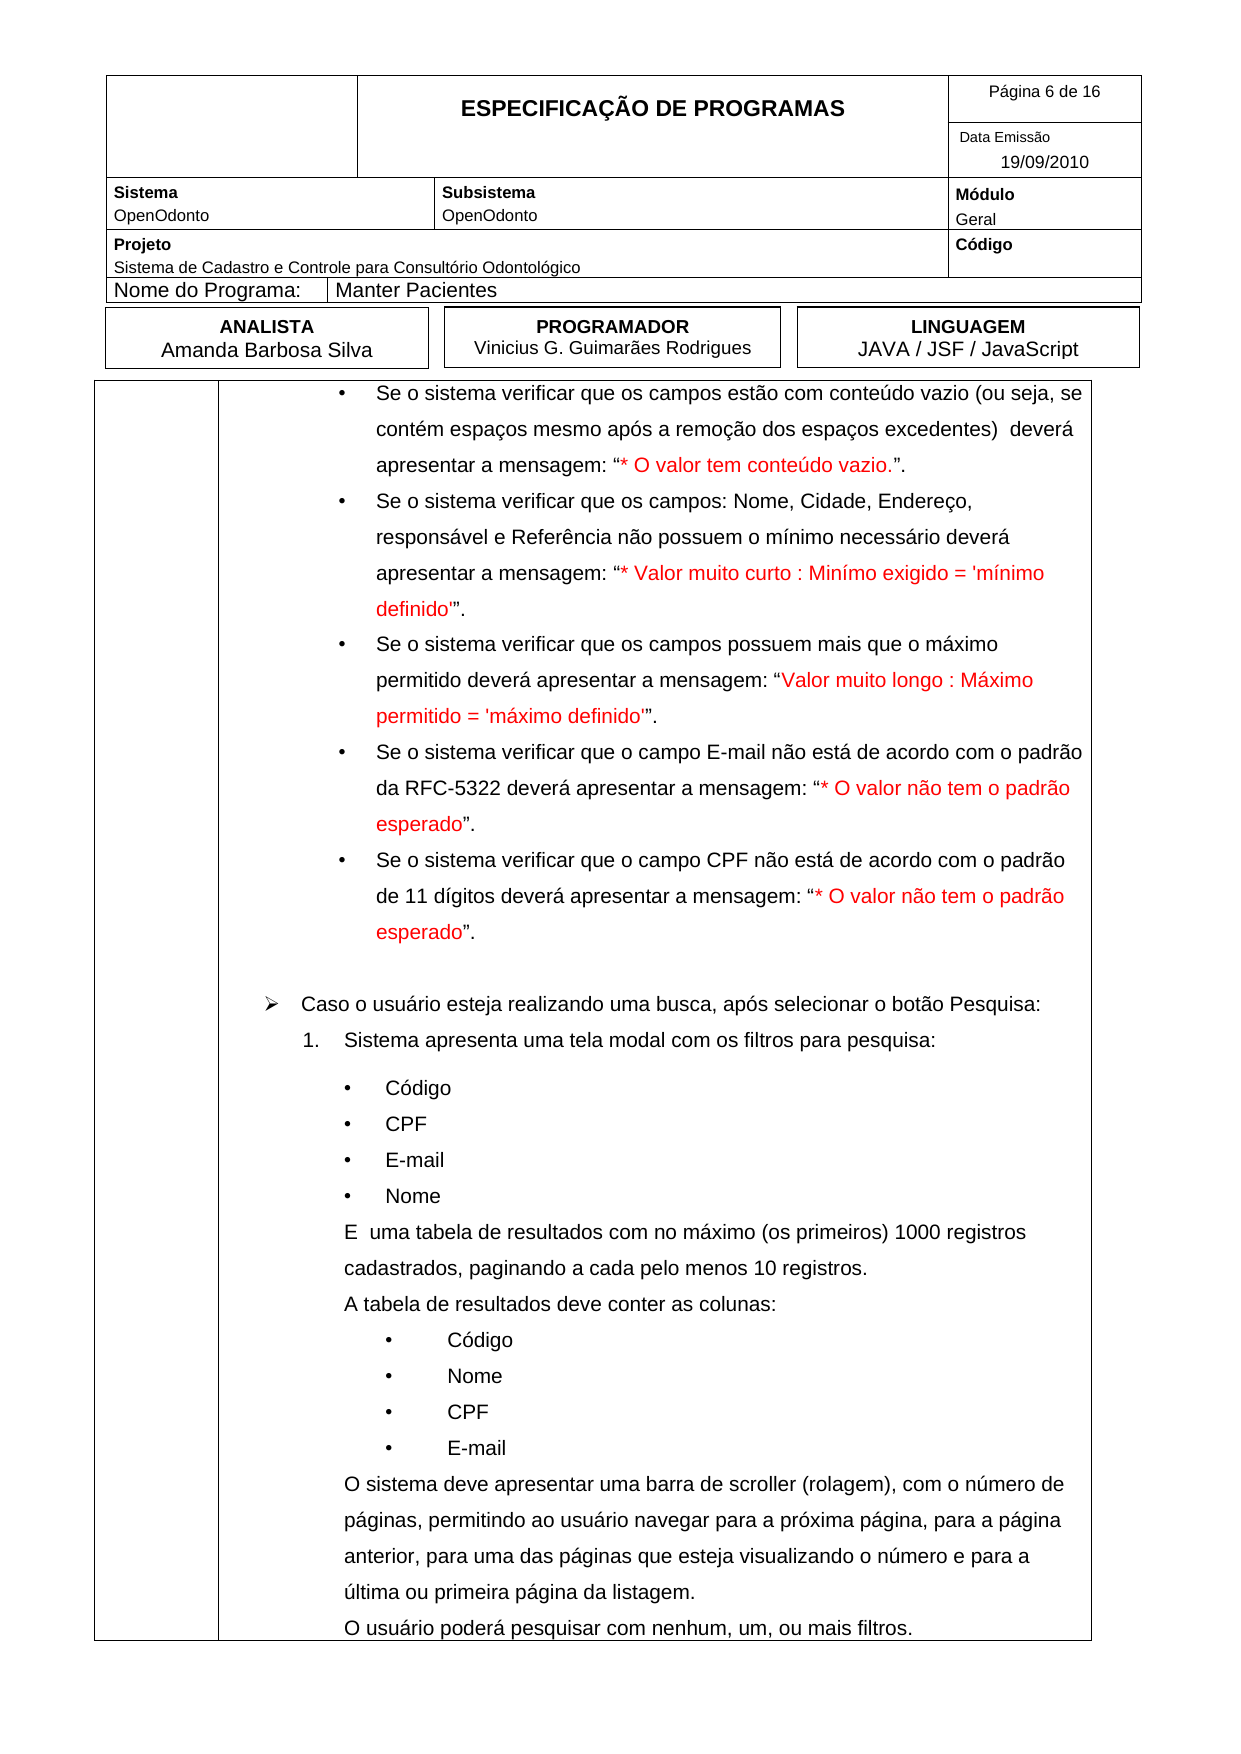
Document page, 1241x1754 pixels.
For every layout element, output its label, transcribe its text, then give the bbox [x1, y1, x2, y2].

table_header Apresentar ao usuário a tela de cadastro de pacientes. Usuário. Tela principal – menu Cadastro – Paciente Fluxos Principais Obs. O Código do cadastro só será gerado após a inserção e não poderá ser alterado. Sistema apresenta a tela de cadastro de paciente com os campos: Código ( autoincremento gerado automaticamente pelo sistema) – campo inabilitado para edição Nome (campo livre obrigatório) – possui no mínimo 5 e no máximo 100 caracteres CPF (campo livre obrigatório) – máscara de CPF ___.___.___-__ Data Início Tratamento (campo onde o usuário poderá selecionar a data a partir de um mini calendário autoexplicativo apresentado ao lado do campo) – o usuário poderá abrir o calendário clicando no campo ou no ícone que o representa Esses campos são gerais e serão apresentados independentemente da aba que o usuário esteja. Na aba Principal serão apresentados os campos: Estado (combo box com registros de estados brasileiros de acordo com a tabela do IBGE) Cidade (campo livre) – no máximo 45 caracteres, quando preenchido no mínimo 3 caracteres. Endereço (campo livre) – no máximo 150 caracteres, quando preenchido no mínimo 4 caracteres. Responsável (campo livre) – no máximo 150 caracteres, quando preenchido no mínimo 4 caracteres. E-mail (campo livre) – validação do E-mail feita de acordo com a RFC-5322 principalmente na seção 3.4.1 e RFC-5321 (ex.: joao@exemplo.com) – no máximo 45 caracteres Referência (Quem indicou) (campo livre) – no máximo 150 caracteres, quando preenchido no mínimo 4 caracteres. Data Término Tratamento Data Retorno Data Nascimento Observação (área de texto livre) – no máximo 500 caracteres Aba Fone/Contato (verificar especificação de programa de manter telefone). Aba Odontograma (verificar especificação de programa de manter odontograma). Na aba Ficha Anamnese o usuário poderá preencher ao questionário que apresenta a saúde, particularidades, experiências anteriores em saúde e tratamentos do paciente (a ficha de anamnese está em anexo). Repostas SIM ou NÃO serão apresentadas como check boxes. Os outros campos são considerados de texto livre. Aba planajemanto (verificar especificação de programa de manter planejamento). Fluxo Alternativo – Usuário não está logado no sistema Usuário clica na tela principal no menu Cadastro – Paciente. O sistema deverá filtrar as requisiões de URL que contenham /cadastro/... verificando a autenticação do usuário. Caso o usuário esteja autenticado, a requisição prossegue normalmente. Caso o usuário não esteja autenticado, o sistema redireciona para tela de login, e após a autenticação, para a tela principal. Caso o usuário esteja efetuando um novo cadastro, após preencher os dados, ele seleciona o botão Salvar ou digitar a tecla “enter” (desde que o foco do cursor esteja em um campo do tipo 'input'). O sistema remove qualquer caractere que não seja alfanumerico, de marcação ou acentuação e aplica uppercase nos campos: nome, cidade, endereço, responsável e referência. Persiste os dados no banco de dados e exibe mensagem de confirmação “Cadastro efetuado com sucesso”. Fluxos alternativos – inclusão: Fluxo Alternativo 1 – Usuário não preencheu os dados obrigatórios Ao selecionar o botão salvar, o sistema deverá primeiramente validar os campos obrigatórios. Se o sistema verificar que os campos obrigatórios Nome e CPF não foram preenchidos ou se contém conteúdo vazio (espaços). Sistema apresenta mensagem em uma pop up: “Campos obrigatórios não preenchidos.” e retorna a tela de cadastro. Caso o campo esteja nulo o sistema indica acima dos campos obrigatórios não preenchidos a mensagem: “* O valor esta nulo.” Caso o campo esteja com conteúdo vazio (espaços) o sistema indica acima dos campos a mensagem: “* O valor esta vazio.” Se mesmo removendo espaços excedentes o conteúdo do campo seja vazio (espaços) o sistema indica acima dos campos a mensagem: “* O valor tem conteúdo vazio.” Fluxo Alternativo 2 – Campos Preenchidos Inválidos Campos Nome, CPF, Cidade, Endereço, E-mail, Responsável, Referência e Observação. Após verificar os campos obrigatórios, o sistema deverá realizar as validações abaixo. Possíveis Mensagens: Caso os campos não passem pelas verificações, o sistema deve apresentar a mensagem em uma pop up: “Campos inválidos.”, retornar a tela de cadastro e indicar acima dos campos a mensagem correspondente. Se o sistema verificar que os campos estão nulos deverá apresentar a mensagem: “* O valor esta nulo.” Se o sistema verificar que os campos estão vazios deverá apresentar a mensagem: “* O valor esta vazio.” Se o sistema verificar que os campos estão com conteúdo vazio (ou seja, se contém espaços mesmo após a remoção dos espaços excedentes) deverá apresentar a mensagem: “* O valor tem conteúdo vazio.”. Se o sistema verificar que os campos: Nome, Cidade, Endereço, responsável e Referência não possuem o mínimo necessário deverá apresentar a mensagem: “* Valor muito curto : Minímo exigido = 'mínimo definido'”. Se o sistema verificar que os campos possuem mais que o máximo permitido deverá apresentar a mensagem: “Valor muito longo : Máximo permitido = 'máximo definido'”. Se o sistema verificar que o campo E-mail não está de acordo com o padrão da RFC-5322 deverá apresentar a mensagem: “* O valor não tem o padrão esperado”. Se o sistema verificar que o campo CPF não está de acordo com o padrão de 11 dígitos deverá apresentar a mensagem: “* O valor não tem o padrão esperado”. Caso o usuário esteja realizando uma busca, após selecionar o botão Pesquisa: Sistema apresenta uma tela modal com os filtros para pesquisa: Código CPF E-mail Nome E uma tabela de resultados com no máximo (os primeiros) 1000 registros cadastrados, paginando a cada pelo menos 10 registros. A tabela de resultados deve conter as colunas: Código Nome CPF E-mail O sistema deve apresentar uma barra de scroller (rolagem), com o número de páginas, permitindo ao usuário navegar para a próxima página, para a página anterior, para uma das páginas que esteja visualizando o número e para a última ou primeira página da listagem. O usuário poderá pesquisar com nenhum, um, ou mais filtros. Os resultados da busca devem ser apresentados na tela modal em uma tabela sempre se limitando a no máximo 1000 registros independente dos filtros aplicados e sempre paginando a cada 10 registros. Em todos os casos de busca o resultado da consulta, realizada no banco de dados, deverá conter apenas os campos que serão exibidos na tabela de resultados, ou seja nesse momento não serão recuperados relacionamentos e demais dados. Além de apresentar ao usuário a quantidade de resultados encontrados e o tempo de consulta em segundos. A pesquisa do filtro por nome será feita por 'like', ou seja, o usuário poderá digitar parte do nome para efetuar a busca. Caso mais de um filtro de pesquisa seja informado, a pesquisa associará logicamente os filtros de forma complementar, ou seja um filtro 'AND' outro filtro, combinando os dois ou mais valores para pesquisa. O usuário poderá clicar no botão Buscar ou digitar a tecla 'enter' do teclado para efetuar a busca. O foco do cursor deverá estar posicionado em algum campo 'input' da tela de pesquisa para que se possa acionar a busca por meio da tecla 'enter'. Em todos os casos de busca,quando em filtros do tipo 'input' não haverá diferenciação da caixa de texto (case-insensiteve) para filtrar as consultas. Fluxos alternativos – recuperação: Fluxo Alternativo 1 – Usuário não preencheu os dados da pesquisa Caso o usuário não preencha nenhum filtro para pesquisa e clique no botão Buscar da tela modal ou digite 'enter', o sistema deve apresentar todos os registros se limitando ao máximo de 1000, como foi especificado. Fluxo Alternativo 2 – Usuário preencheu os dados da pesquisa inapropriadamente Quando o usuário clicar no botão Buscar da tela modal ou digitar 'enter', o sistema deverá validar os campos: Filtro Código: Deverá permitir somente números. Caso o usuário digite letras ou outros caracteres o sistema deverá apresentar a mensagem: “* Código = ' valor digitado' : Não é um numero.” no canto superior equerdo da tela modal. Filtro E-mail: Deverá ser informado conforme a RFC-5322. Caso o usuário digite inapropriadamente o valor o sistema deverá apresentar a mensagem: “* E-mail = 'valor digitado' : O valor não tem o padrão esperado” no canto superior esquerdo da tela modal. Filtro Nome: Deverá ser informado no mínimo 3 caracteres e no máximo 100 caracteres para a busca. Caso o usuário informe menos do que 3 caracteres, apresentar a mensagem: “* Nome = 'valor digitado' : Valor muito curto : Minímo exigido = 3” no canto superior esquerdo da tela modal. Caso o usuário informe mais do que 100 caracteres, apresentar a mensagem: “* Nome = 'valor digitado...' : Valor muito longo : Máximo permitido = 100” no canto superior esquerdo da tela modal. Não deverá ser apresentado todo o valor que o usuário digitou, apresentar somente 10 caracteres e colocar reticências. Fluxo Alternativo 3 – Usuário realiza nova busca Após preencher ou não os filtros da busca e clicar no botão Buscar da tela modal ou digitar 'enter', o sistema deverá apresentar os resultados da busca e permanecer na tela modal para que o usuário possa ou não realizar uma nova consulta. Fluxos de Exceção – recuperação: Fluxo de Exceção 1 – Usuário fecha a tela modal A partir do momento que a tela modal estiver aberta, o usuário poderá fechar a janela a qualquer momento clicando no 'x' da janela (localizado no cabeçalho, canto direito). O sistema deverá retornar a tela de cadastro. Caso o usuário feche a janela de pesquisa, o modal deverá guardar os dados já digitados e os resultados já apresentados até o momento em que o usuário saia da tela de cadastro. Fluxo de Exceção 2 – Usuário clica no botão Limpar da tela modal A partir do momento em que a tela modal estiver aberta, o usuário poderá clicar no botão Limpar da tela modal. Caso o usuário clique no botão, o sistema deverá limpar todos os valores dos filtros e da tabela de resultados. Caso o usuário esteja alterando ou excluindo um registro, primeiramente será iniciado o fluxo de recuperação. A partir da tela modal, com os resultados da pesquisa apresentados na tabela de resultados, o usuário poderá clicar em qualquer registro (uma linha da tabela), ou seja, na tabela de resultados cada linha (resultado/registro) deve ser um link no qual o usuário poderá, ao clicar, iniciar a ação de carregamento do registro escolhido. Quando o usuário clicar sob o registro, o sistema deve fechar a tela modal e carregar TODAS (inclusive relacionamentos e demais dados) as informações do registro escolhido na tela de cadastro. Caso o usuário esteja editando algum registro e inicie qualquer outro fluxo, sem selecionar o botão salvar, todos os dados alterados serão perdidos. Na alteração, o usuário poderá modificar os dados que desejar e selecionar o botão Salvar. O sistema deve persistir os dados e apresentar a mensagem: “Dados alterados com sucesso!” em uma pop-up. Obs.: Lembrando que o sistema não deve permitir a edição do campo código. Os fluxos alternativos da alteração são os mesmos da INCLUSÃO. Verificar acima. Na exclusão, o ususário poderá selecionar o botão Excluir. O sistema deve confirmar a ação do usuário exibindo a mensagem: “Deseja realmente excluir o registro?” em uma pop-up. Se não houver nenhum registro válido (ou seja, que já esteja salvo no banco de dados, persistente) com as informações carregadas na tela de cadastro, por padrão o sistema deverá inabilitar o botão de excluir. Se o usuário confirmar, o sistema deve verificar se o registro está referenciado em qualquer outra tabela: Caso a referência seja apenas com pessoa e com telefones, o sistema deve excluir todo o registro (tanto paciente, quanto pessoa e telefones) e apresentar a mensagem: “Registro excluído com sucesso”. Caso a referência seja com outras tabelas que herdam de pessoa, o sistema deve excluir somente o registro de paciente e os dados pertencentes a paciente e apresentar a mensagem: “Registro excluído com sucesso”. Os dados de pessoa e de outros que herdam de pessoa não devem ser alterados. Fluxos alternativos - exclusão Fluxo alternativo 1 – Usuário cancelou exclusão Na mensagem de confirmação da ação de exclusão, o usuário poderá cancelar a exclusão. Se o usuário cancelar o sistema deve retornar a tela de cadastro como estava anteriormente, ou seja, com as informações do registro carregadas na tela. O usuário poderá então iniciar qualquer outro fluxo. Fluxo alternativo 2 – Registro referenciado Caso o registro a ser excluído possua refências com outras tabelas(a não ser pessoa , heranças de pessoa e telefones), o sistema não deve pemitir a exlusão do registro. O sistema deve apresentar a mensagem: “Registro referenciado” em uma pop-up e retorna a tela de cadastro como estava anteriormente, ou seja, com as informações do registro carregadas na tela. O usuário poderá iniciar qualquer outro fluxo. Exceções Perda de conexão com o servidor ou banco de dados. Apresentar mensagem em uma pop up: “Falha não prevista – Consulte o administrador do sistema” A sessão do usuário deve expirar em 30 minutos, a partir disso se o usuário selecionar qualquer ação do sistema, ele deve ser redirecionado para a tela de login. Se o usuário selecionar link do “OpenOdonto” (Logo no canto Superior direito Sob o menu), sistema deve redirecionar para a tela principal do sistema. Se o usuário selecionar a opção “sair” (encerrar sessão), sistema deve redirecionar para tela de login e encerrar a sessão corrente do usuário. [219, 381, 1091, 1640]
table_header [95, 381, 218, 1640]
